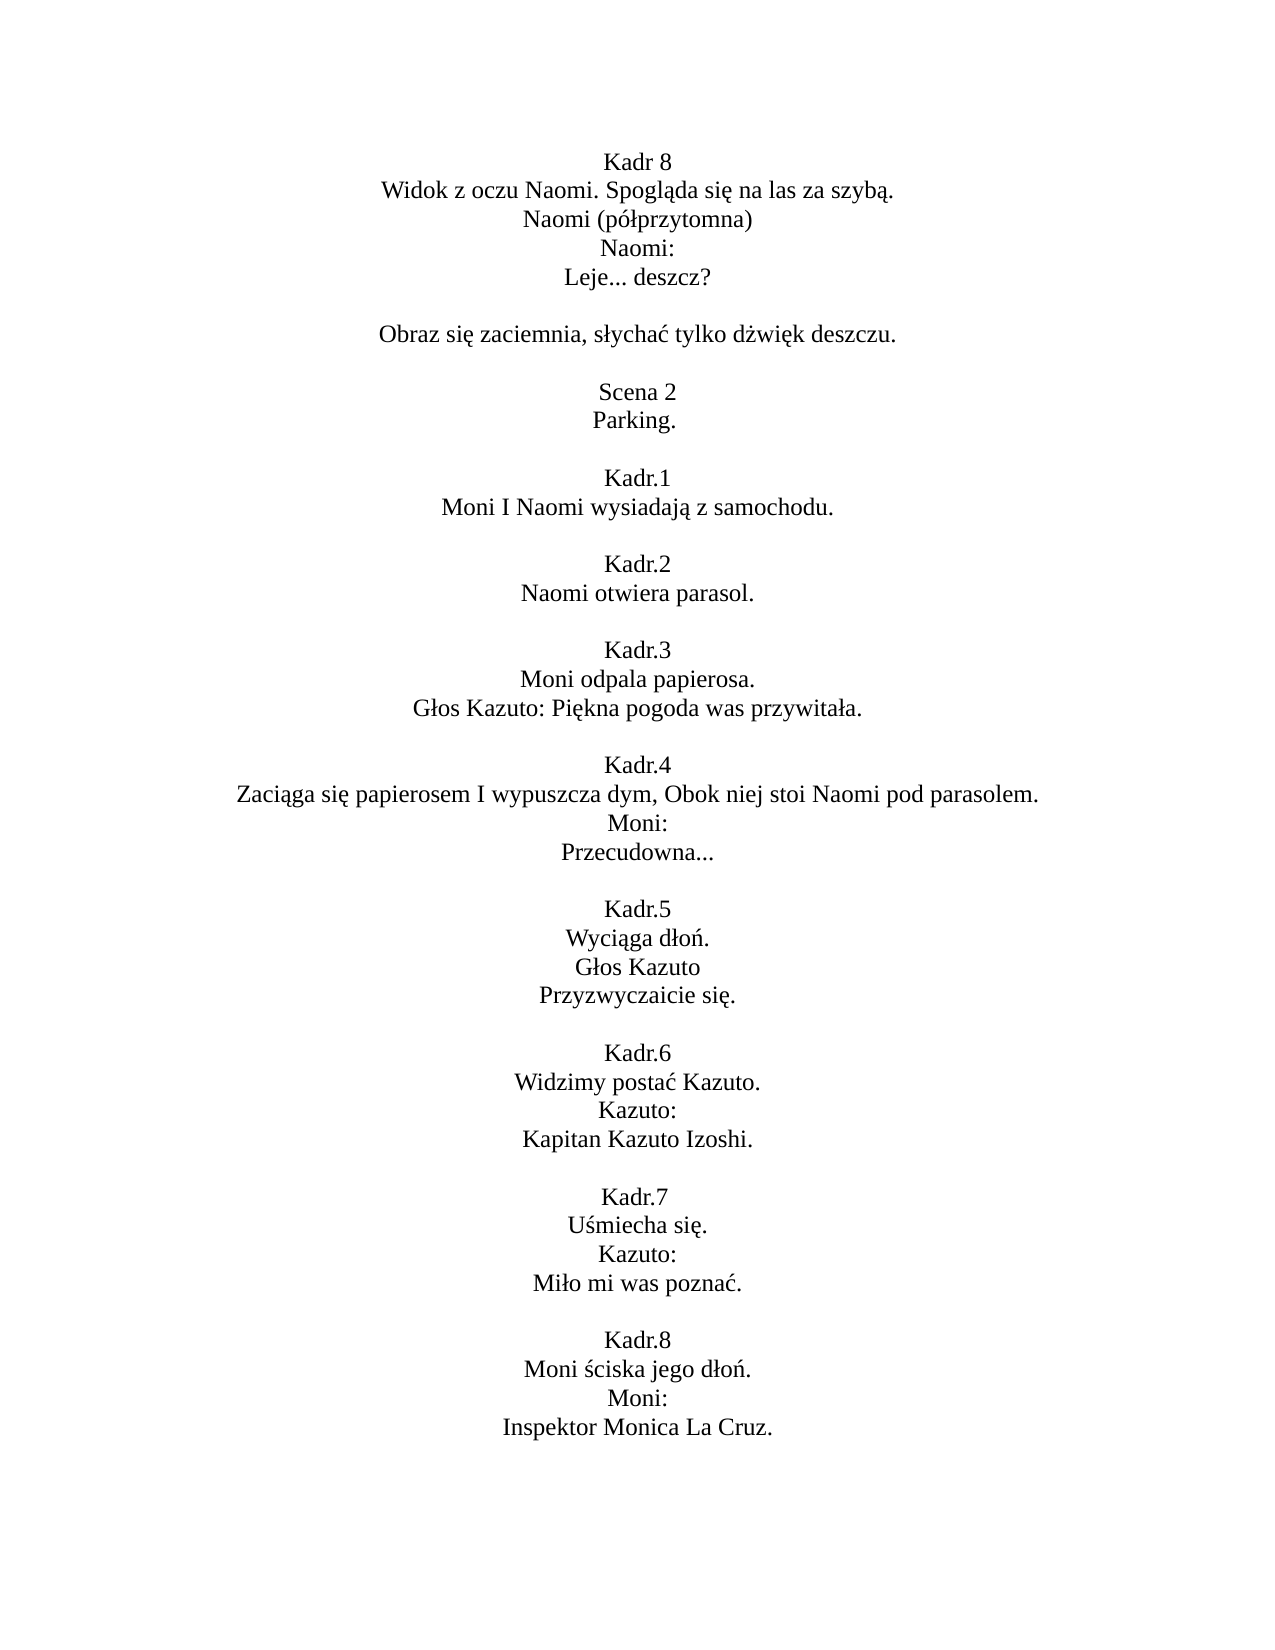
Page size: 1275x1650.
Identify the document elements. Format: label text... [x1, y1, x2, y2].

text Moni I Naomi wysiadają z samochodu. [118, 492, 1157, 521]
text Kadr.7 [118, 1182, 1157, 1211]
text Kadr.5 [118, 894, 1157, 923]
text Moni: [118, 1383, 1157, 1412]
text Kadr.3 [118, 636, 1157, 664]
text Przyzwyczaicie się. [118, 981, 1157, 1009]
text Naomi (półprzytomna) [118, 204, 1157, 233]
text Kadr.4 [118, 751, 1157, 779]
text Wyciąga dłoń. [118, 923, 1157, 952]
text Kadr.6 [118, 1038, 1157, 1067]
text Moni odpala papierosa. [118, 664, 1157, 693]
text Głos Kazuto: Piękna pogoda was przywitała. [118, 693, 1157, 722]
text Obraz się zaciemnia, słychać tylko dżwięk deszczu. [118, 319, 1157, 348]
text Widok z oczu Naomi. Spogląda się na las za szybą. [118, 176, 1157, 204]
text Widzimy postać Kazuto. [118, 1067, 1157, 1096]
text Głos Kazuto [118, 952, 1157, 981]
text Kazuto: [118, 1239, 1157, 1268]
text Przecudowna... [118, 837, 1157, 866]
text Miło mi was poznać. [118, 1268, 1157, 1297]
text Kadr.2 [118, 549, 1157, 578]
text Kapitan Kazuto Izoshi. [118, 1124, 1157, 1153]
text Zaciąga się papierosem I wypuszcza dym, Obok niej stoi Naomi pod parasolem. [118, 779, 1157, 808]
text Kazuto: [118, 1096, 1157, 1124]
text Uśmiecha się. [118, 1211, 1157, 1239]
text Parking. [118, 406, 1157, 434]
text Naomi otwiera parasol. [118, 578, 1157, 607]
text Scena 2 [118, 377, 1157, 406]
text Moni ściska jego dłoń. [118, 1354, 1157, 1383]
text Kadr.8 [118, 1326, 1157, 1354]
text Naomi: [118, 233, 1157, 262]
text Moni: [118, 808, 1157, 837]
text Kadr 8 [118, 147, 1157, 176]
text Kadr.1 [118, 463, 1157, 492]
text Inspektor Monica La Cruz. [118, 1412, 1157, 1441]
text Leje... deszcz? [118, 262, 1157, 291]
